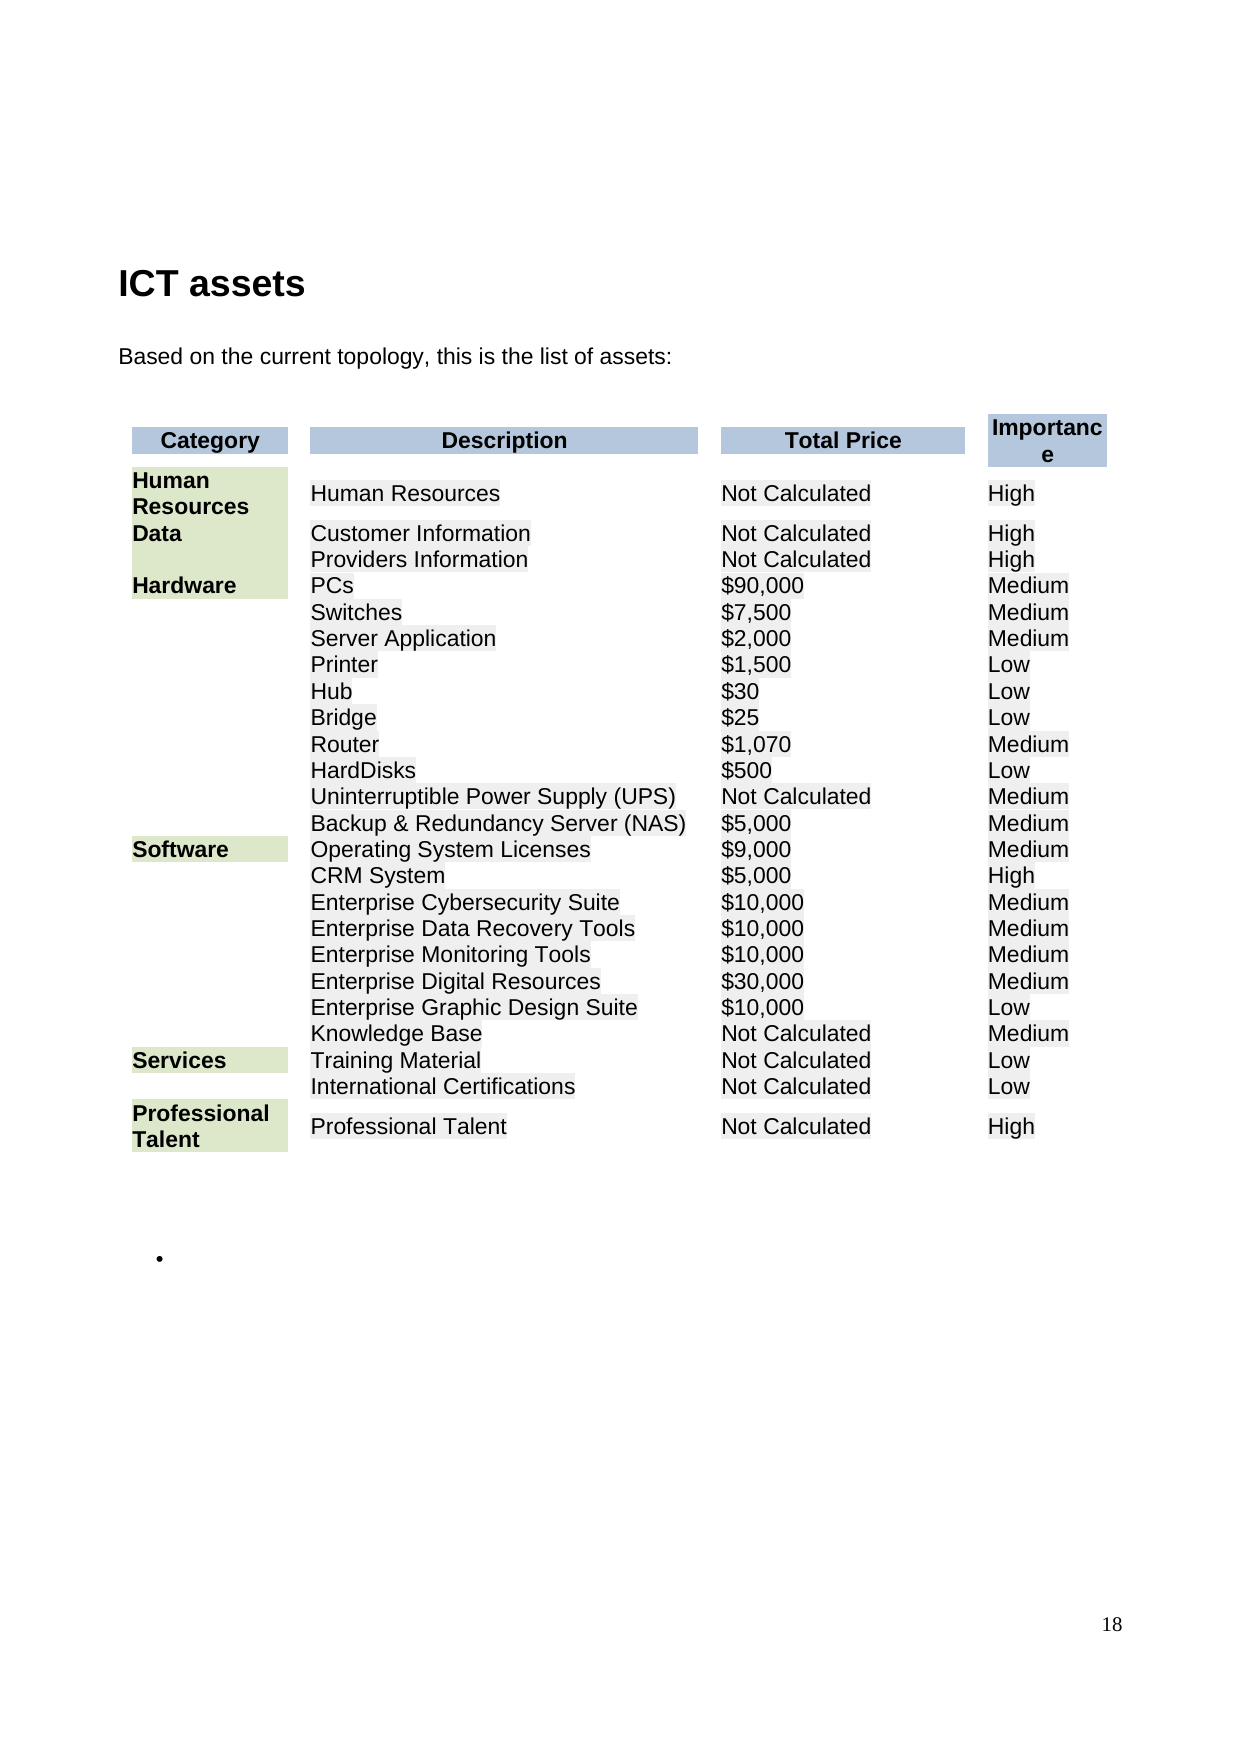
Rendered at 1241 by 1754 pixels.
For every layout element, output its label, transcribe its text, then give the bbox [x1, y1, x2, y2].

table_cell HardDisks [299, 757, 710, 783]
table_cell Human Resources [299, 467, 710, 520]
table_cell [121, 1073, 299, 1099]
table_cell Medium [976, 599, 1118, 625]
table_cell [121, 915, 299, 941]
table_cell [121, 625, 299, 651]
table_cell Medium [976, 783, 1118, 809]
table_cell Enterprise Monitoring Tools [299, 941, 710, 968]
table_cell Medium [976, 968, 1118, 994]
table_cell Medium [976, 573, 1118, 599]
table_cell Data [288, 520, 299, 546]
table_cell $30,000 [710, 968, 976, 994]
table_cell Training Material [299, 1047, 710, 1073]
table_header Description [299, 414, 710, 467]
table_cell Human Resources [288, 467, 299, 520]
table_cell Medium [976, 625, 1118, 651]
table_cell Not Calculated [710, 1047, 976, 1073]
table_cell Professional Talent [121, 1100, 132, 1152]
table_cell [121, 731, 299, 757]
table_cell Low [976, 651, 1118, 678]
table_cell [121, 968, 299, 994]
table_cell Enterprise Cybersecurity Suite [299, 889, 710, 915]
table_header Importance [1107, 414, 1118, 467]
table_cell [121, 678, 299, 704]
table_cell Low [976, 1073, 1118, 1099]
table_cell Medium [976, 889, 1118, 915]
table_cell $9,000 [710, 836, 976, 862]
table_cell [121, 862, 299, 889]
table_cell $5,000 [710, 810, 976, 836]
table_cell Medium [976, 810, 1118, 836]
table_cell $10,000 [710, 941, 976, 968]
table_cell International Certifications [299, 1073, 710, 1099]
table_cell [121, 757, 299, 783]
table_cell Not Calculated [710, 783, 976, 809]
table_cell Hub [299, 678, 710, 704]
table_cell $30 [710, 678, 976, 704]
table_header Total Price [710, 414, 976, 467]
table_cell $2,000 [710, 625, 976, 651]
table_cell Low [976, 704, 1118, 731]
table_header Category [121, 414, 299, 467]
table_cell Hardware [288, 573, 299, 599]
table_cell Software [121, 836, 132, 862]
table_cell [121, 810, 299, 836]
table_cell $10,000 [710, 889, 976, 915]
table_cell Backup & Redundancy Server (NAS) [299, 810, 710, 836]
table_cell High [976, 1100, 1118, 1152]
table_cell Hardware [121, 573, 132, 599]
table_cell Customer Information [299, 520, 710, 546]
table_cell PCs [299, 573, 710, 599]
table_cell $5,000 [710, 862, 976, 889]
table_cell Printer [299, 651, 710, 678]
table_cell Data [121, 520, 132, 546]
table_cell Human Resources [121, 467, 132, 520]
table_cell Enterprise Digital Resources [299, 968, 710, 994]
table_cell Uninterruptible Power Supply (UPS) [299, 783, 710, 809]
table_cell Medium [976, 836, 1118, 862]
table_cell Server Application [299, 625, 710, 651]
table_cell Low [976, 1047, 1118, 1073]
table_cell Not Calculated [710, 467, 976, 520]
table_cell Low [976, 994, 1118, 1020]
table_cell [288, 546, 299, 572]
table_cell Medium [976, 941, 1118, 968]
table_cell [121, 889, 299, 915]
table_cell High [976, 862, 1118, 889]
table_cell Operating System Licenses [299, 836, 710, 862]
table_cell $10,000 [710, 994, 976, 1020]
table_cell Low [976, 678, 1118, 704]
table_cell Services [121, 1047, 132, 1073]
table_cell $90,000 [710, 573, 976, 599]
table_cell Bridge [299, 704, 710, 731]
table_cell Enterprise Data Recovery Tools [299, 915, 710, 941]
table_cell [121, 1020, 299, 1047]
table_cell $10,000 [710, 915, 976, 941]
table_cell Low [976, 757, 1118, 783]
table_cell High [976, 546, 1118, 572]
table_cell $1,070 [710, 731, 976, 757]
subtitle ICT assets [118, 261, 1122, 304]
table_cell [121, 994, 299, 1020]
table_cell Professional Talent [299, 1100, 710, 1152]
table_cell Not Calculated [710, 1100, 976, 1152]
text Based on the current topology, this is the list of assets: [118, 343, 1122, 369]
table_cell [121, 546, 132, 572]
table_cell $7,500 [710, 599, 976, 625]
table_cell Medium [976, 915, 1118, 941]
table_cell [121, 704, 299, 731]
table_cell Not Calculated [710, 546, 976, 572]
table_cell CRM System [299, 862, 710, 889]
table_cell High [976, 520, 1118, 546]
table_cell Not Calculated [710, 1020, 976, 1047]
table_cell Enterprise Graphic Design Suite [299, 994, 710, 1020]
table_cell Professional Talent [288, 1100, 299, 1152]
table_cell Not Calculated [710, 1073, 976, 1099]
table_cell Services [288, 1047, 299, 1073]
table_cell [121, 651, 299, 678]
table_cell Providers Information [299, 546, 710, 572]
table_cell $25 [710, 704, 976, 731]
table_cell Not Calculated [710, 520, 976, 546]
table_cell Knowledge Base [299, 1020, 710, 1047]
table_cell Medium [976, 731, 1118, 757]
table_cell [121, 599, 299, 625]
table_cell [121, 783, 299, 809]
table_cell Switches [299, 599, 710, 625]
table_header Importance [976, 414, 988, 467]
table_cell $500 [710, 757, 976, 783]
table_cell Router [299, 731, 710, 757]
table_cell Software [288, 836, 299, 862]
table_cell Medium [976, 1020, 1118, 1047]
table_cell High [976, 467, 1118, 520]
table_cell $1,500 [710, 651, 976, 678]
table_cell [121, 941, 299, 968]
